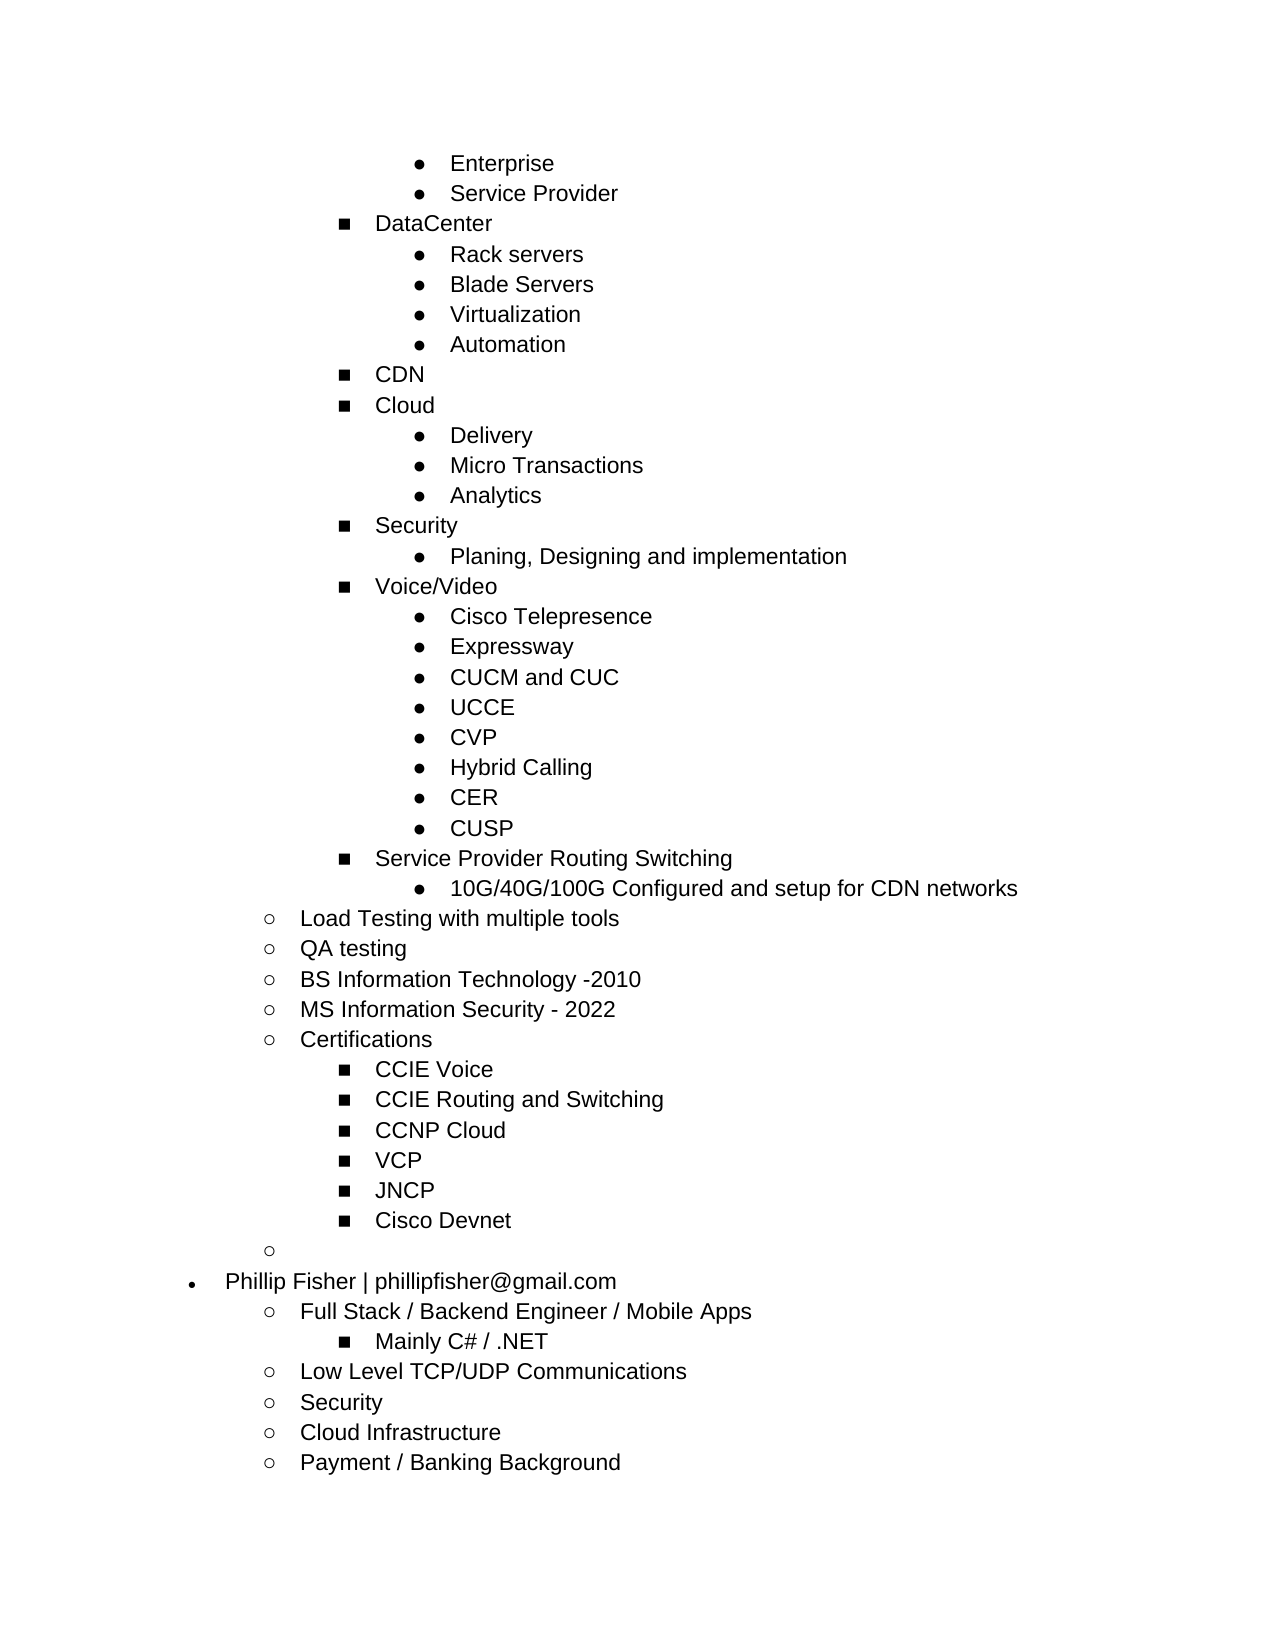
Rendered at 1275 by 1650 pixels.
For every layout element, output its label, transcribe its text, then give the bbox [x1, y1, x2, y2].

list 10G/40G/100G Configured and setup for CDN networks [412, 875, 1125, 901]
list Analytics [412, 482, 1125, 509]
list Cloud [337, 392, 1125, 418]
list Planing, Designing and implementation [412, 543, 1125, 569]
list CCNP Cloud [337, 1117, 1125, 1143]
list CCIE Voice [337, 1056, 1125, 1083]
list MS Information Security - 2022 [262, 996, 1125, 1022]
list DataCenter [337, 210, 1125, 237]
list CUSP [412, 814, 1125, 841]
list Full Stack / Backend Engineer / Mobile Apps [262, 1298, 1125, 1324]
list CVP [412, 724, 1125, 750]
list Automation [412, 331, 1125, 358]
list JNCP [337, 1177, 1125, 1203]
list Cisco Devnet [337, 1207, 1125, 1234]
list Enterprise [412, 150, 1125, 176]
list QA testing [262, 935, 1125, 962]
list Cloud Infrastructure [262, 1419, 1125, 1445]
list Micro Transactions [412, 452, 1125, 478]
list Security [262, 1388, 1125, 1415]
list CDN [337, 361, 1125, 388]
list UCCE [412, 694, 1125, 720]
list Low Level TCP/UDP Communications [262, 1358, 1125, 1385]
list Service Provider Routing Switching [337, 845, 1125, 871]
list CCIE Routing and Switching [337, 1086, 1125, 1113]
list BS Information Technology -2010 [262, 966, 1125, 992]
list Mainly C# / .NET [337, 1328, 1125, 1354]
list Load Testing with multiple tools [262, 905, 1125, 932]
list Security [337, 512, 1125, 539]
list Virtualization [412, 301, 1125, 327]
list Cisco Telepresence [412, 603, 1125, 629]
list Rack servers [412, 241, 1125, 267]
list Service Provider [412, 180, 1125, 207]
list Phillip Fisher | phillipfisher@gmail.com [187, 1268, 1125, 1294]
list CER [412, 784, 1125, 811]
list CUCM and CUC [412, 663, 1125, 690]
list Payment / Banking Background [262, 1449, 1125, 1475]
list VCP [337, 1147, 1125, 1173]
list Expressway [412, 633, 1125, 660]
list Blade Servers [412, 271, 1125, 297]
list Voice/Video [337, 573, 1125, 599]
list Delivery [412, 422, 1125, 448]
list Certifications [262, 1026, 1125, 1052]
list Hybrid Calling [412, 754, 1125, 781]
